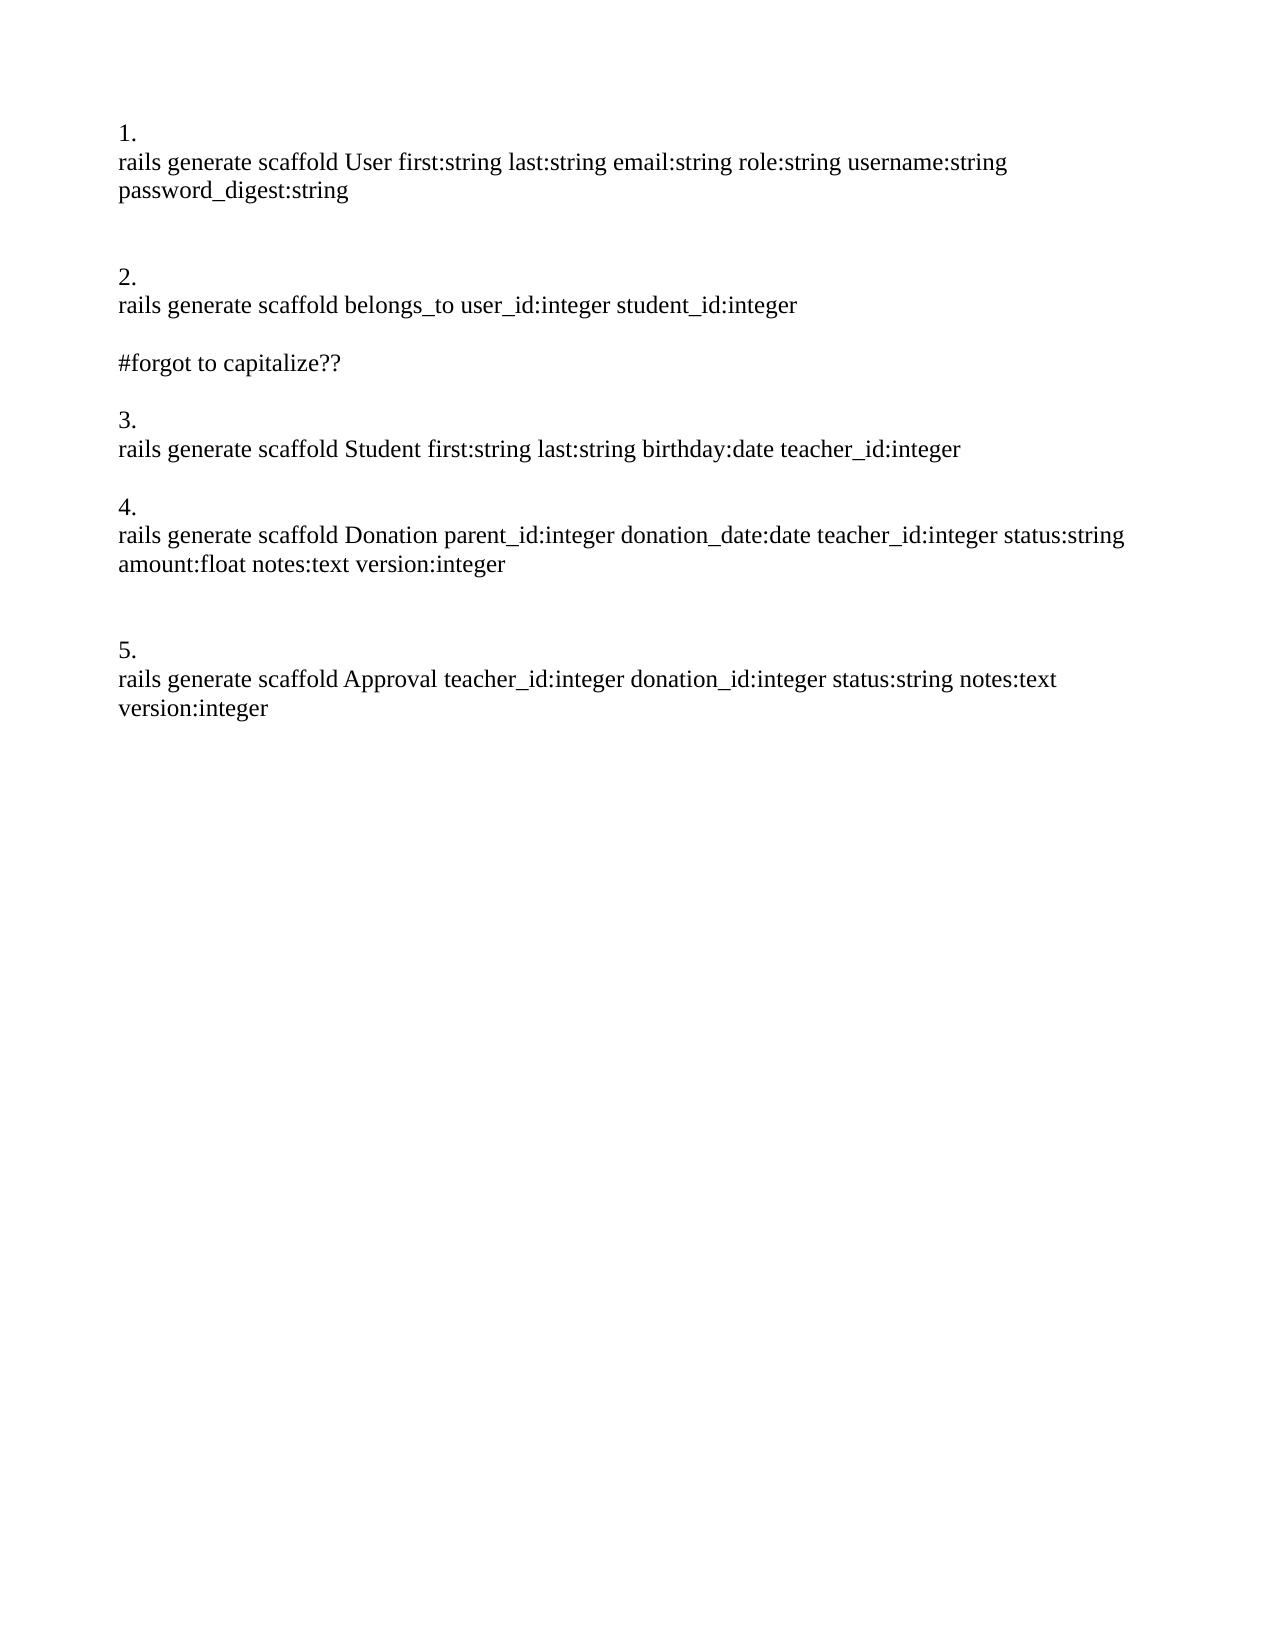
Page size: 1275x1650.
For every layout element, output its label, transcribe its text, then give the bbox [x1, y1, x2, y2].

text rails generate scaffold Student first:string last:string birthday:date teacher_id:integer [118, 434, 1157, 463]
text 1. [118, 118, 1157, 147]
text rails generate scaffold User first:string last:string email:string role:string username:string password_digest:string [118, 147, 1157, 204]
text 3. [118, 406, 1157, 434]
text 2. [118, 262, 1157, 291]
text 5. [118, 636, 1157, 664]
text rails generate scaffold Donation parent_id:integer donation_date:date teacher_id:integer status:string amount:float notes:text version:integer [118, 521, 1157, 578]
text rails generate scaffold Approval teacher_id:integer donation_id:integer status:string notes:text version:integer [118, 664, 1157, 722]
text 4. [118, 492, 1157, 521]
text #forgot to capitalize?? [118, 348, 1157, 377]
text rails generate scaffold belongs_to user_id:integer student_id:integer [118, 291, 1157, 319]
